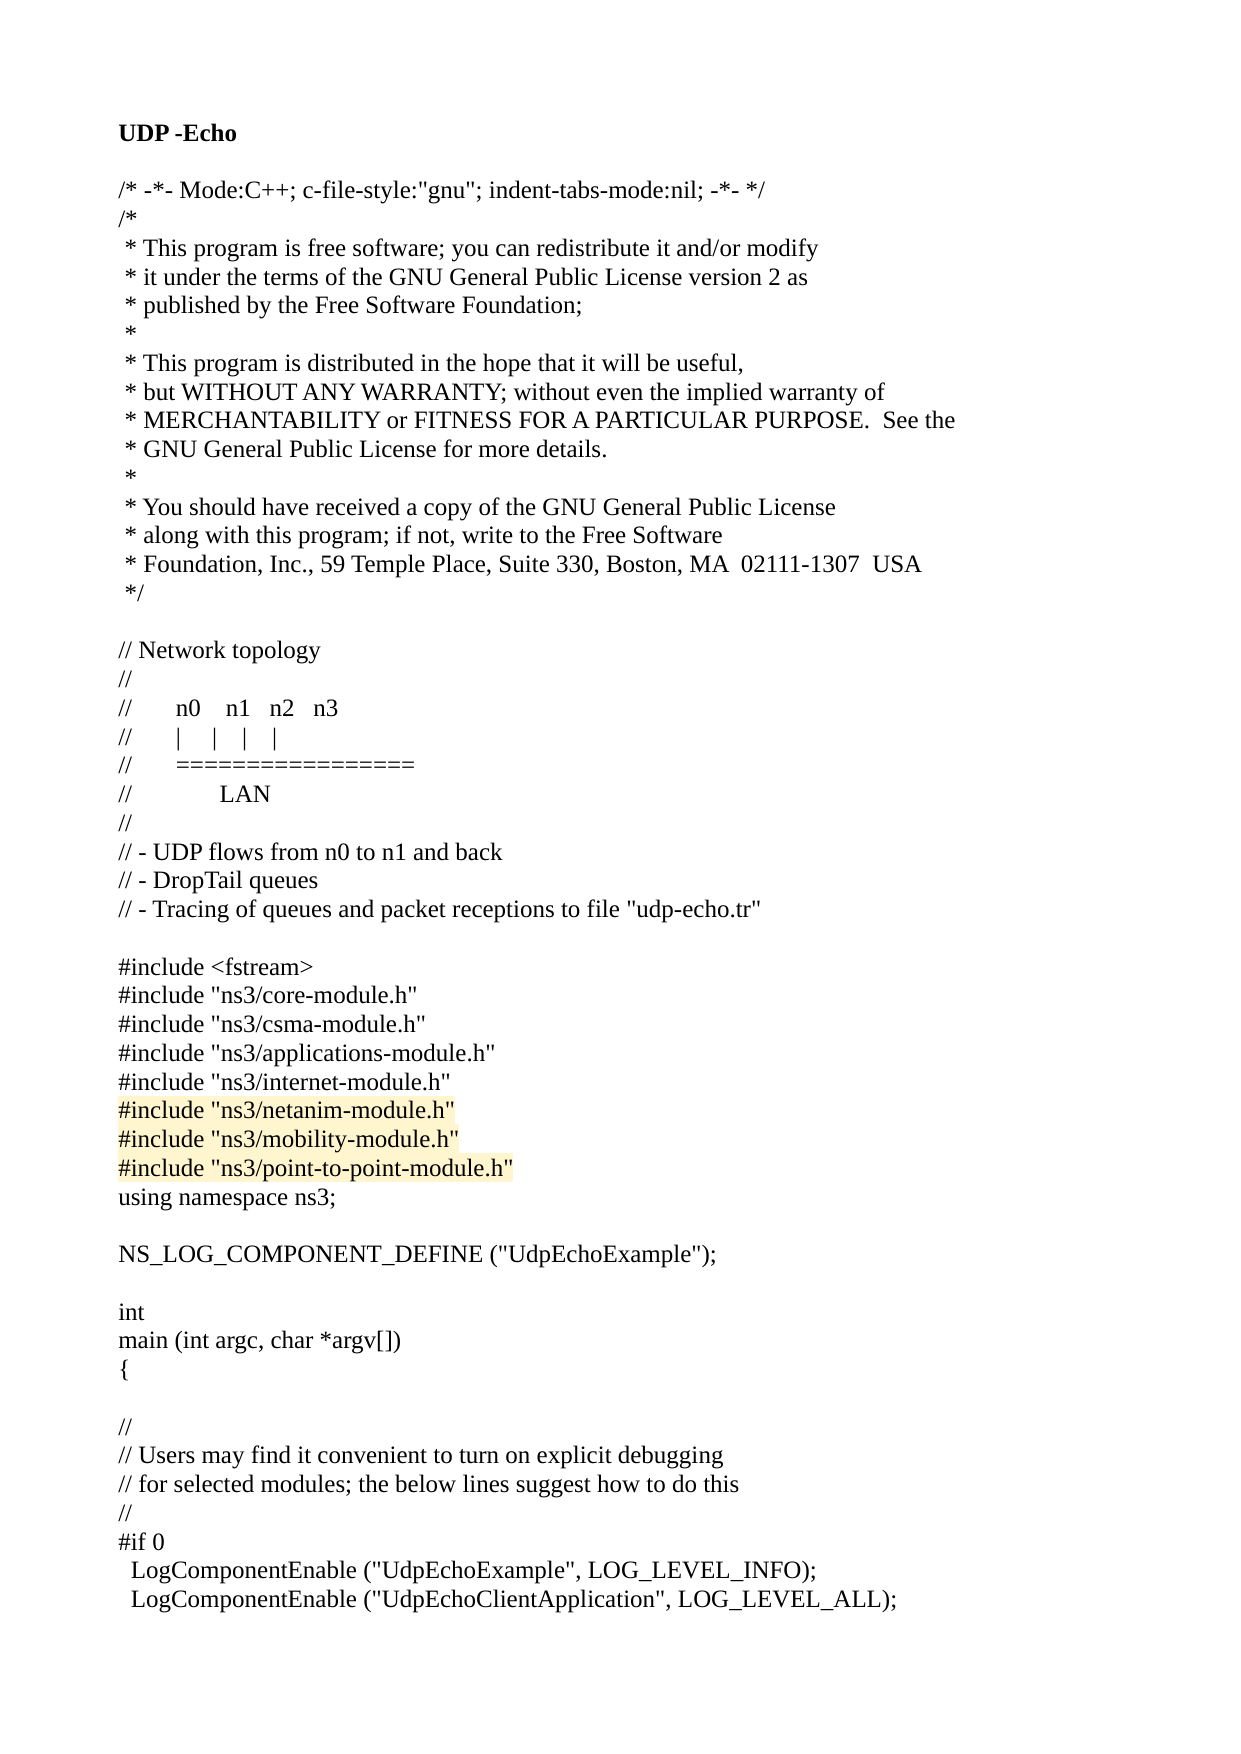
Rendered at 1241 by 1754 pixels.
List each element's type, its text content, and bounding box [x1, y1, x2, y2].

text // Users may find it convenient to turn on explicit debugging [118, 1441, 1122, 1469]
text // - DropTail queues [118, 866, 1122, 894]
text #if 0 [118, 1527, 1122, 1556]
text * You should have received a copy of the GNU General Public License [118, 492, 1122, 521]
text UDP -Echo [118, 118, 1122, 147]
text // [118, 664, 1122, 693]
text #include "ns3/netanim-module.h" [118, 1096, 1122, 1124]
text // LAN [118, 779, 1122, 808]
text using namespace ns3; [118, 1182, 1122, 1211]
text // [118, 1412, 1122, 1441]
text // n0 n1 n2 n3 [118, 693, 1122, 722]
text * GNU General Public License for more details. [118, 434, 1122, 463]
text #include "ns3/internet-module.h" [118, 1067, 1122, 1096]
text main (int argc, char *argv[]) [118, 1326, 1122, 1354]
text // for selected modules; the below lines suggest how to do this [118, 1469, 1122, 1498]
text int [118, 1297, 1122, 1326]
text #include "ns3/csma-module.h" [118, 1009, 1122, 1038]
text NS_LOG_COMPONENT_DEFINE ("UdpEchoExample"); [118, 1239, 1122, 1268]
text // [118, 808, 1122, 837]
text { [118, 1354, 1122, 1383]
text * along with this program; if not, write to the Free Software [118, 521, 1122, 549]
text * [118, 319, 1122, 348]
text // [118, 1498, 1122, 1527]
text * but WITHOUT ANY WARRANTY; without even the implied warranty of [118, 377, 1122, 406]
text LogComponentEnable ("UdpEchoExample", LOG_LEVEL_INFO); [118, 1556, 1122, 1584]
text * [118, 463, 1122, 492]
text // Network topology [118, 636, 1122, 664]
text #include <fstream> [118, 952, 1122, 981]
text * This program is distributed in the hope that it will be useful, [118, 348, 1122, 377]
text #include "ns3/point-to-point-module.h" [118, 1153, 1122, 1182]
text // - UDP flows from n0 to n1 and back [118, 837, 1122, 866]
text LogComponentEnable ("UdpEchoClientApplication", LOG_LEVEL_ALL); [118, 1584, 1122, 1613]
text */ [118, 578, 1122, 607]
text // - Tracing of queues and packet receptions to file "udp-echo.tr" [118, 894, 1122, 923]
text /* [118, 204, 1122, 233]
text * Foundation, Inc., 59 Temple Place, Suite 330, Boston, MA 02111-1307 USA [118, 549, 1122, 578]
text * This program is free software; you can redistribute it and/or modify [118, 233, 1122, 262]
text #include "ns3/mobility-module.h" [118, 1124, 1122, 1153]
text /* -*- Mode:C++; c-file-style:"gnu"; indent-tabs-mode:nil; -*- */ [118, 176, 1122, 204]
text * published by the Free Software Foundation; [118, 291, 1122, 319]
text * MERCHANTABILITY or FITNESS FOR A PARTICULAR PURPOSE. See the [118, 406, 1122, 434]
text // ================= [118, 751, 1122, 779]
text #include "ns3/core-module.h" [118, 981, 1122, 1009]
text * it under the terms of the GNU General Public License version 2 as [118, 262, 1122, 291]
text // | | | | [118, 722, 1122, 751]
text #include "ns3/applications-module.h" [118, 1038, 1122, 1067]
